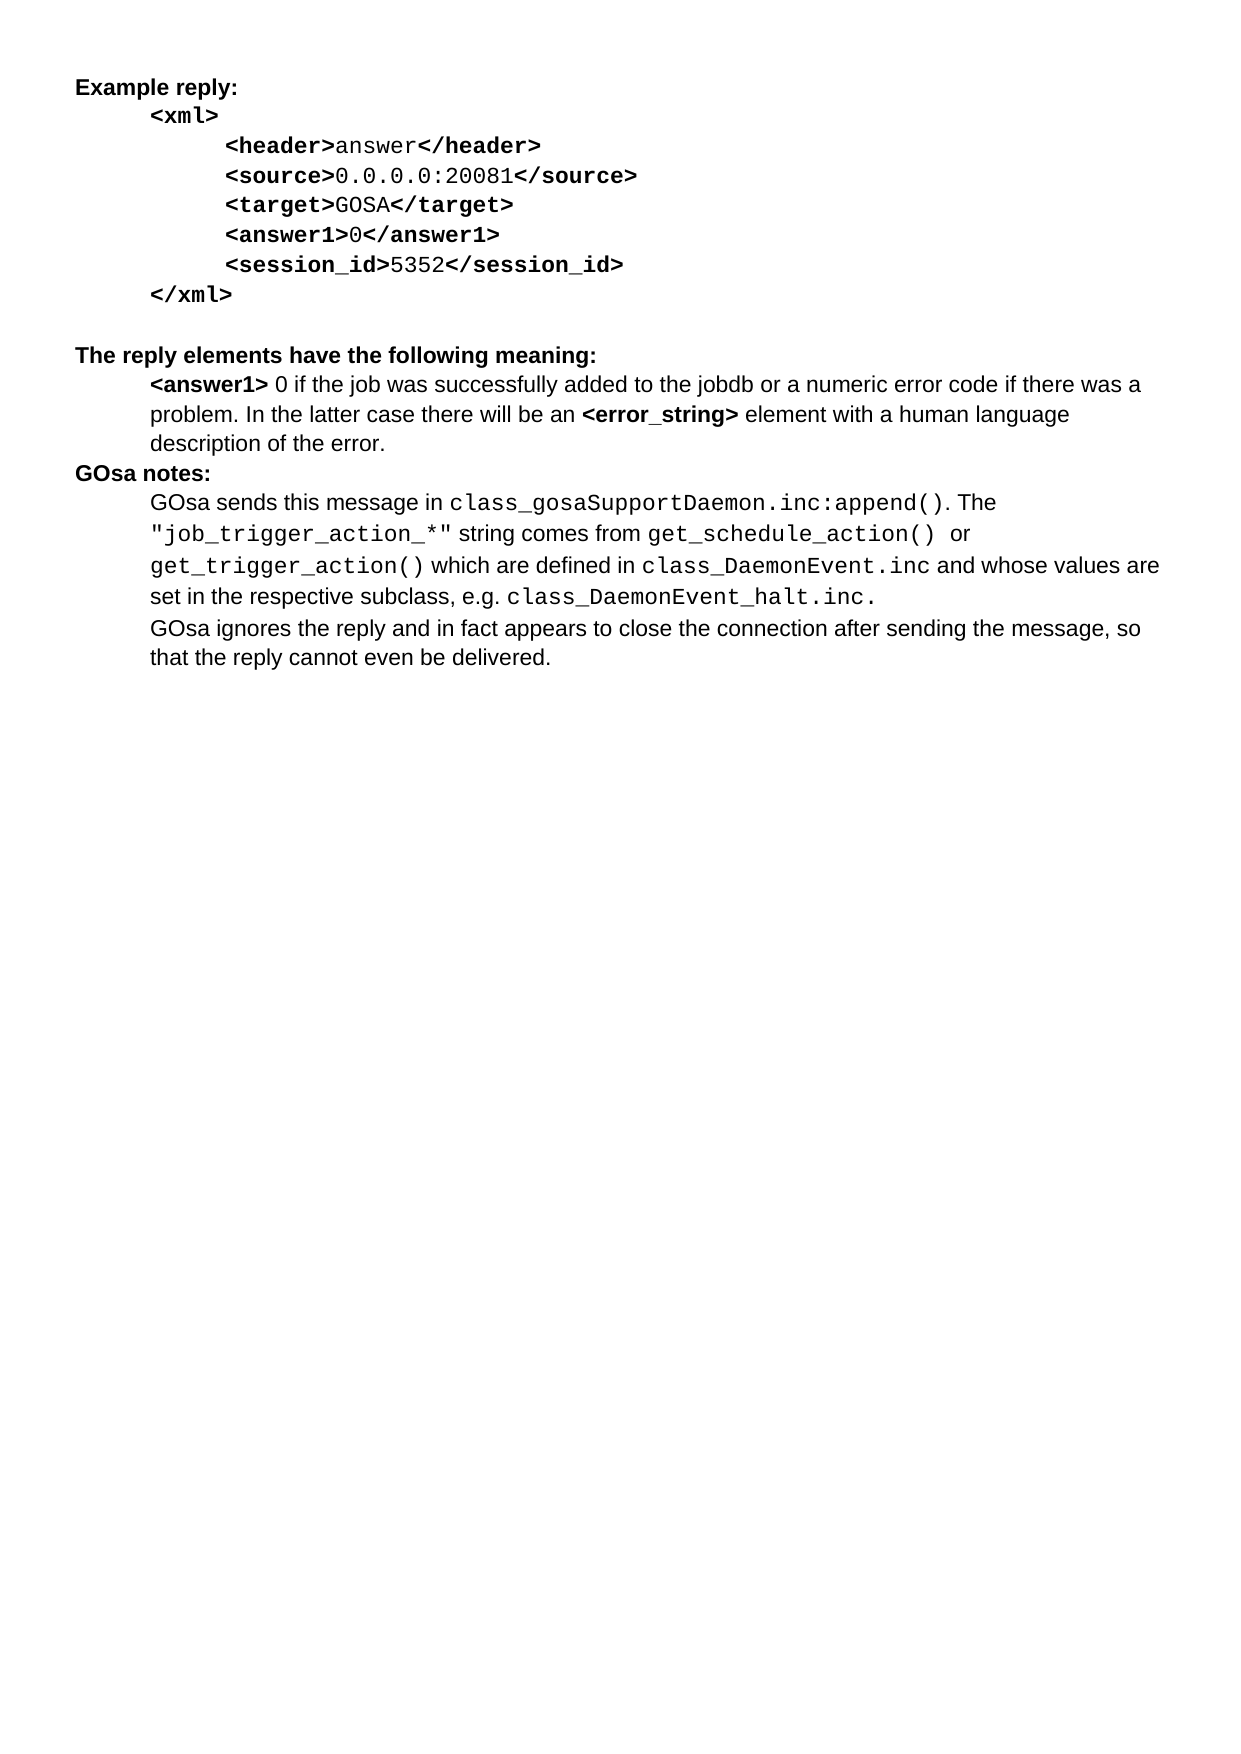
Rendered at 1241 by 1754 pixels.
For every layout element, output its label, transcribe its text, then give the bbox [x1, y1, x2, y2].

text <target>GOSA</target> [225, 194, 1165, 220]
text <xml> [150, 104, 1165, 130]
text <session_id>5352</session_id> [225, 253, 1165, 279]
text <source>0.0.0.0:20081</source> [225, 164, 1165, 190]
text GOsa ignores the reply and in fact appears to close the connection after sending the message, so that the reply cannot even be delivered. [150, 616, 1165, 671]
text </xml> [150, 283, 1165, 309]
text <answer1> 0 if the job was successfully added to the jobdb or a numeric error code if there was a problem. In the latter case there will be an <error_string> element with a human language description of the error. [150, 372, 1165, 456]
text GOsa sends this message in class_gosaSupportDaemon.inc:append(). The "job_trigger_action_*" string comes from get_schedule_action() or get_trigger_action() which are defined in class_DaemonEvent.inc and whose values are set in the respective subclass, e.g. class_DaemonEvent_halt.inc. [150, 489, 1165, 612]
text GOsa notes: [75, 460, 1165, 486]
text Example reply: [75, 75, 1165, 101]
text <header>answer</header> [225, 134, 1165, 160]
text <answer1>0</answer1> [225, 223, 1165, 249]
text The reply elements have the following meaning: [75, 343, 1165, 368]
